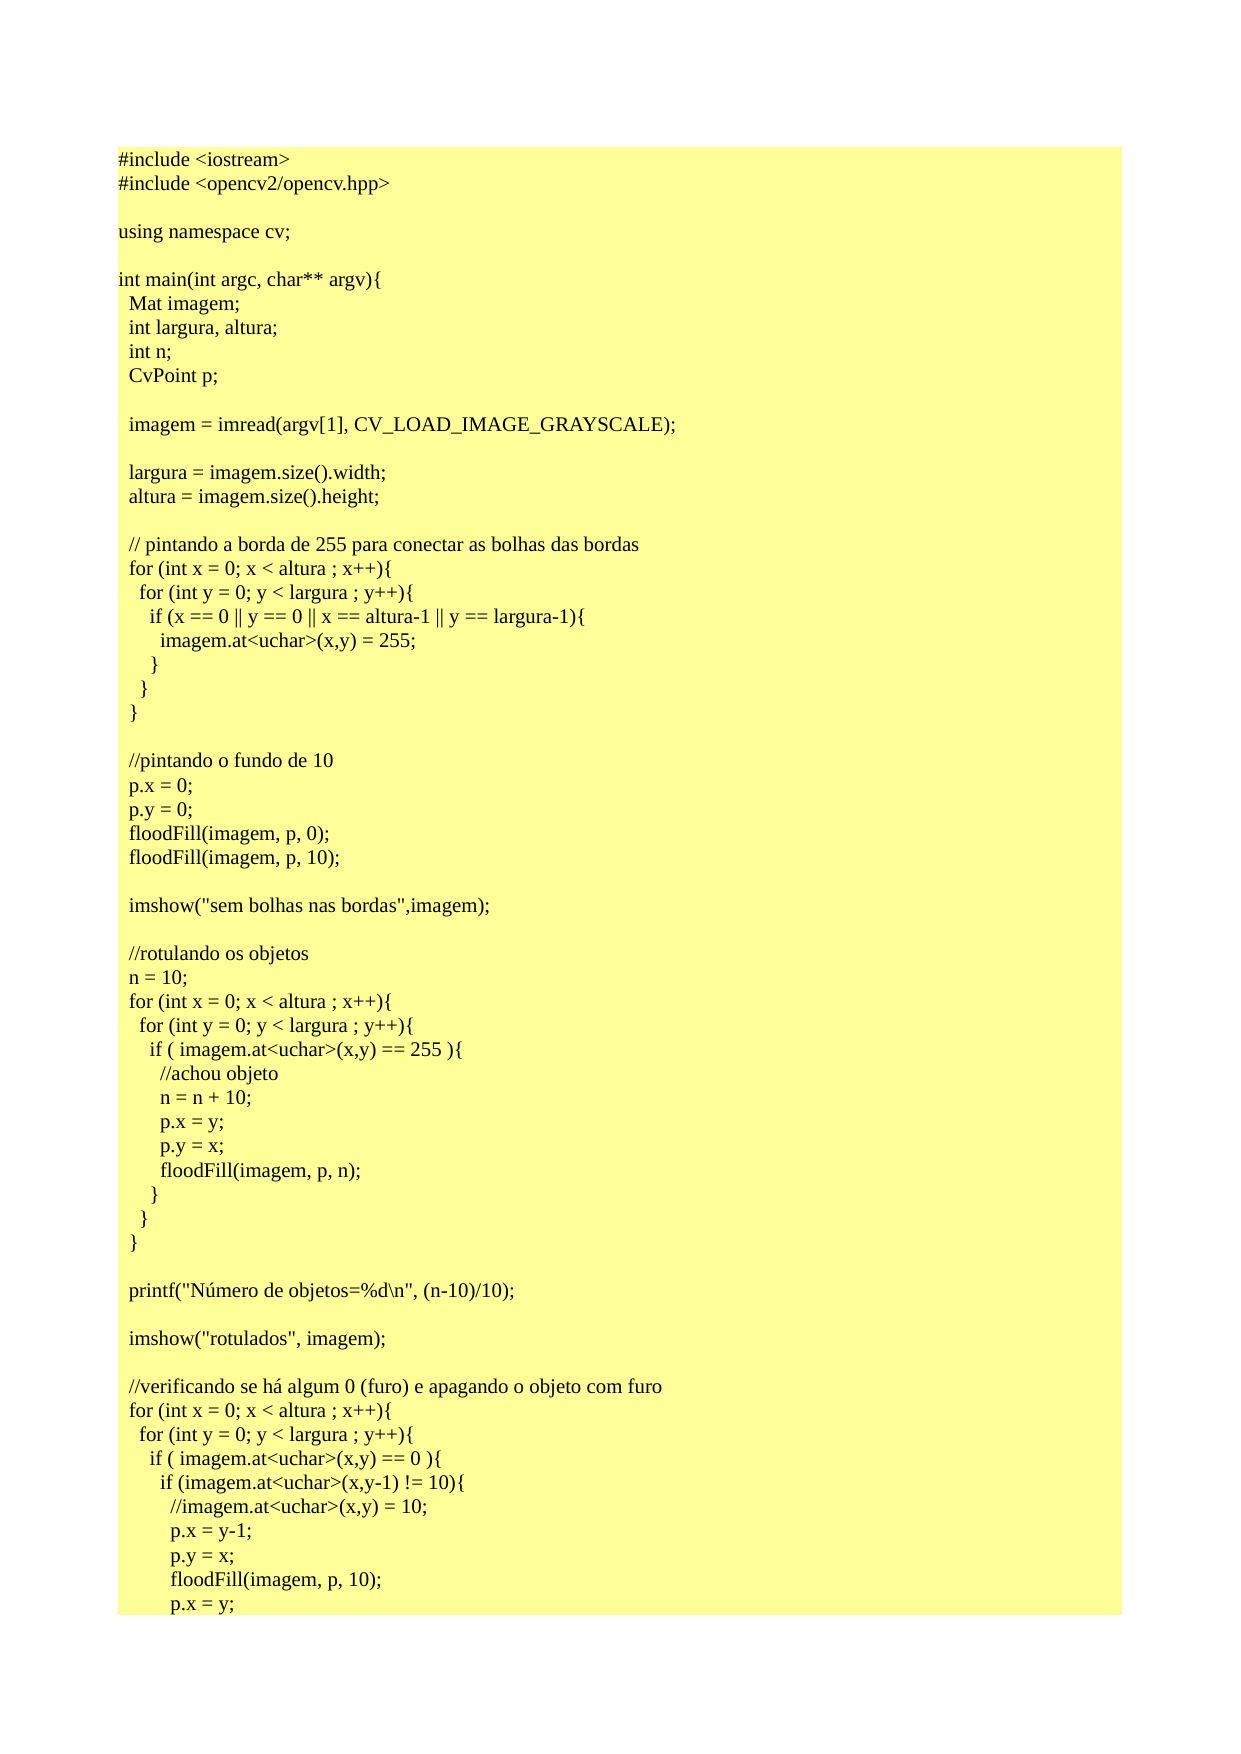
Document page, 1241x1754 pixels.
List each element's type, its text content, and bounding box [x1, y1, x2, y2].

text } [118, 700, 1122, 724]
text using namespace cv; [118, 219, 1122, 243]
text if ( imagem.at<uchar>(x,y) == 0 ){ [118, 1446, 1122, 1470]
text } [118, 1182, 1122, 1206]
text //rotulando os objetos [118, 941, 1122, 965]
text imagem.at<uchar>(x,y) = 255; [118, 628, 1122, 652]
text printf("Número de objetos=%d\n", (n-10)/10); [118, 1278, 1122, 1302]
text int largura, altura; [118, 315, 1122, 339]
text p.y = x; [118, 1133, 1122, 1157]
text p.x = y-1; [118, 1518, 1122, 1542]
text largura = imagem.size().width; [118, 460, 1122, 484]
text altura = imagem.size().height; [118, 484, 1122, 508]
text #include <iostream> [118, 147, 1122, 171]
text for (int y = 0; y < largura ; y++){ [118, 580, 1122, 604]
text imshow("rotulados", imagem); [118, 1326, 1122, 1350]
text p.x = y; [118, 1591, 1122, 1615]
text if (x == 0 || y == 0 || x == altura-1 || y == largura-1){ [118, 604, 1122, 628]
text for (int y = 0; y < largura ; y++){ [118, 1422, 1122, 1446]
text p.y = x; [118, 1542, 1122, 1567]
text CvPoint p; [118, 363, 1122, 387]
text p.y = 0; [118, 797, 1122, 821]
text floodFill(imagem, p, 0); [118, 821, 1122, 845]
text floodFill(imagem, p, 10); [118, 1567, 1122, 1591]
text #include <opencv2/opencv.hpp> [118, 171, 1122, 195]
text // pintando a borda de 255 para conectar as bolhas das bordas [118, 532, 1122, 556]
text for (int x = 0; x < altura ; x++){ [118, 989, 1122, 1013]
text int n; [118, 339, 1122, 363]
text floodFill(imagem, p, n); [118, 1157, 1122, 1182]
text for (int x = 0; x < altura ; x++){ [118, 1398, 1122, 1422]
text p.x = 0; [118, 772, 1122, 797]
text p.x = y; [118, 1109, 1122, 1133]
text } [118, 676, 1122, 700]
text if ( imagem.at<uchar>(x,y) == 255 ){ [118, 1037, 1122, 1061]
text //pintando o fundo de 10 [118, 748, 1122, 772]
text imshow("sem bolhas nas bordas",imagem); [118, 893, 1122, 917]
text n = n + 10; [118, 1085, 1122, 1109]
text for (int x = 0; x < altura ; x++){ [118, 556, 1122, 580]
text Mat imagem; [118, 291, 1122, 315]
text } [118, 652, 1122, 676]
text //achou objeto [118, 1061, 1122, 1085]
text } [118, 1230, 1122, 1254]
text //imagem.at<uchar>(x,y) = 10; [118, 1494, 1122, 1518]
text int main(int argc, char** argv){ [118, 267, 1122, 291]
text } [118, 1206, 1122, 1230]
text imagem = imread(argv[1], CV_LOAD_IMAGE_GRAYSCALE); [118, 412, 1122, 436]
text for (int y = 0; y < largura ; y++){ [118, 1013, 1122, 1037]
text floodFill(imagem, p, 10); [118, 845, 1122, 869]
text if (imagem.at<uchar>(x,y-1) != 10){ [118, 1470, 1122, 1494]
text //verificando se há algum 0 (furo) e apagando o objeto com furo [118, 1374, 1122, 1398]
text n = 10; [118, 965, 1122, 989]
